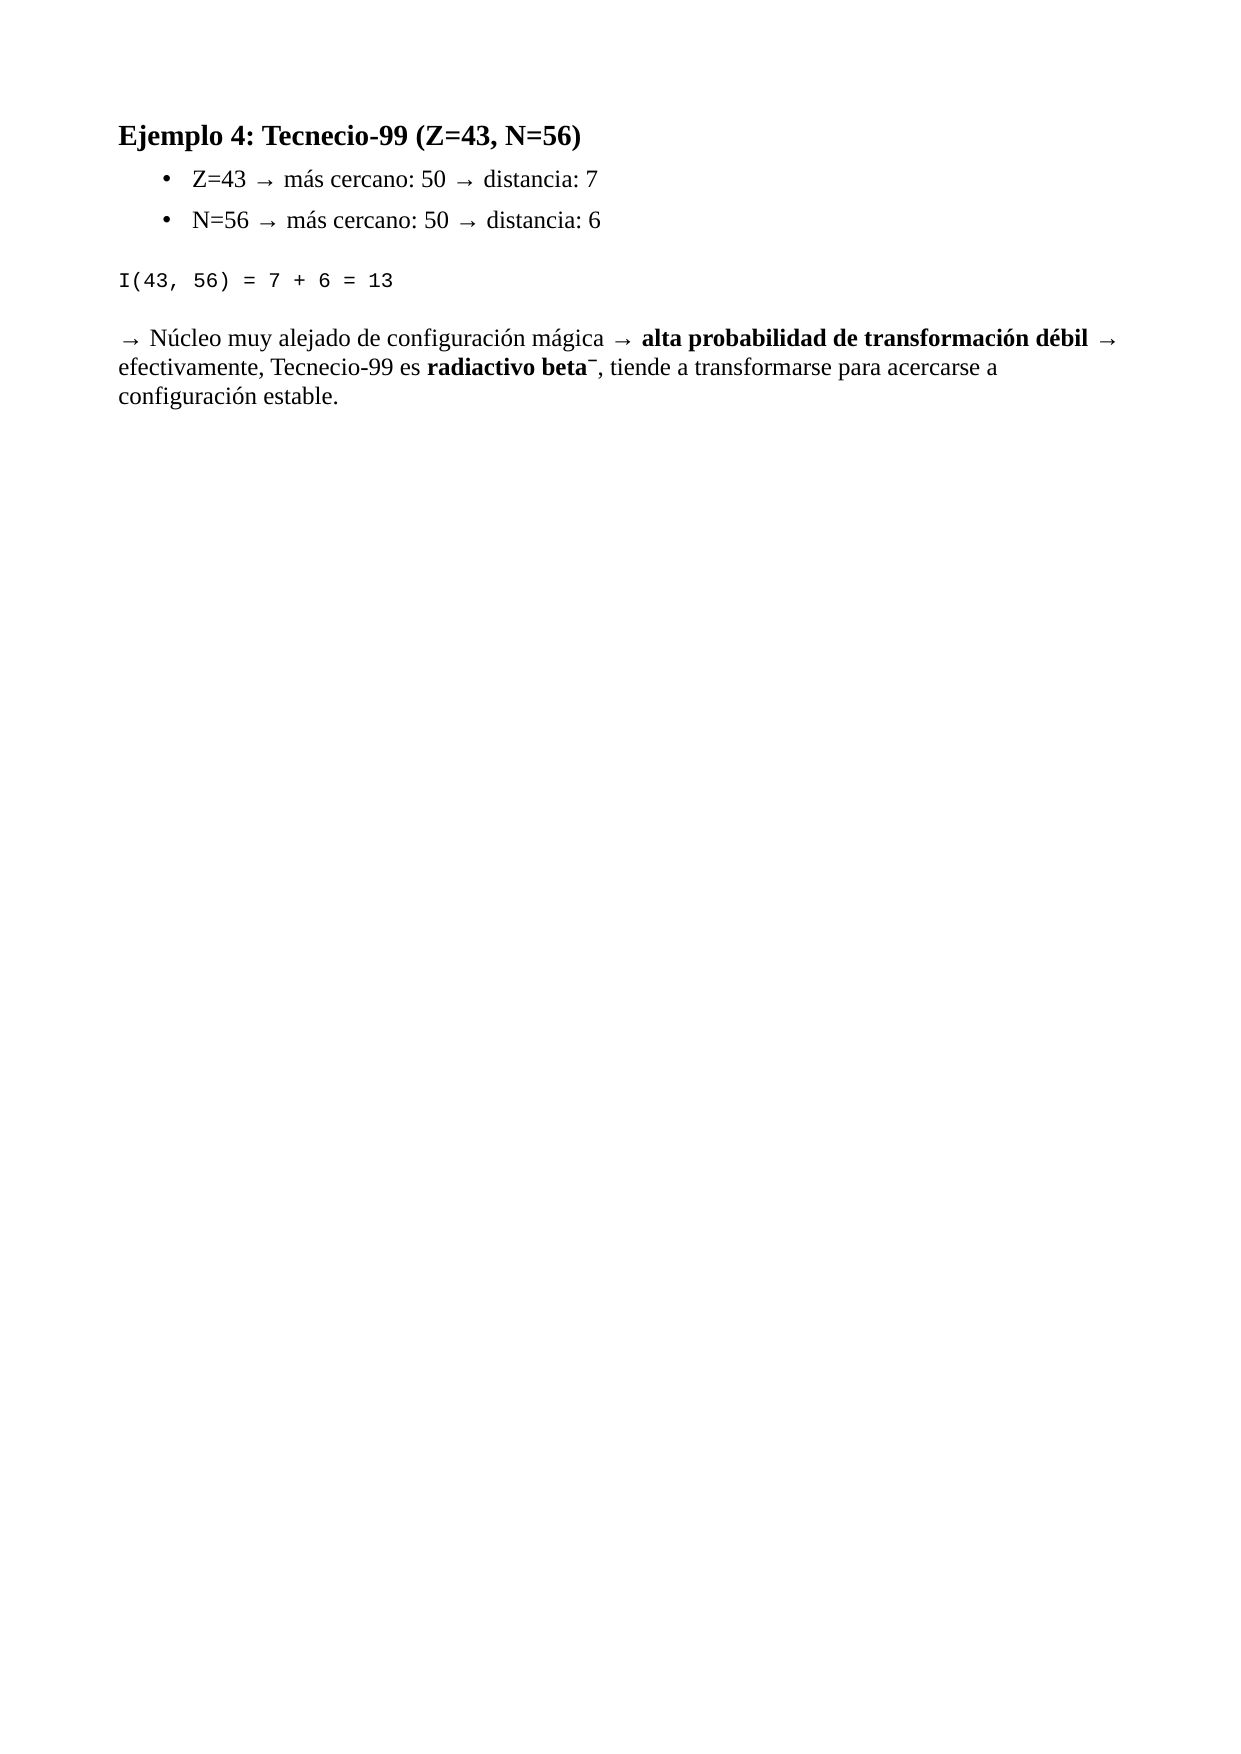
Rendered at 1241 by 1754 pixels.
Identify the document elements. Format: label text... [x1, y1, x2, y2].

list N=56 → más cercano: 50 → distancia: 6 [162, 205, 1122, 234]
subtitle Ejemplo 4: Tecnecio-99 (Z=43, N=56) [118, 118, 1122, 152]
text → Núcleo muy alejado de configuración mágica → alta probabilidad de transformación débil → efectivamente, Tecnecio-99 es radiactivo beta⁻, tiende a transformarse para acercarse a configuración estable. [118, 323, 1122, 410]
text I(43, 56) = 7 + 6 = 13 [118, 270, 1122, 294]
list Z=43 → más cercano: 50 → distancia: 7 [162, 164, 1122, 193]
